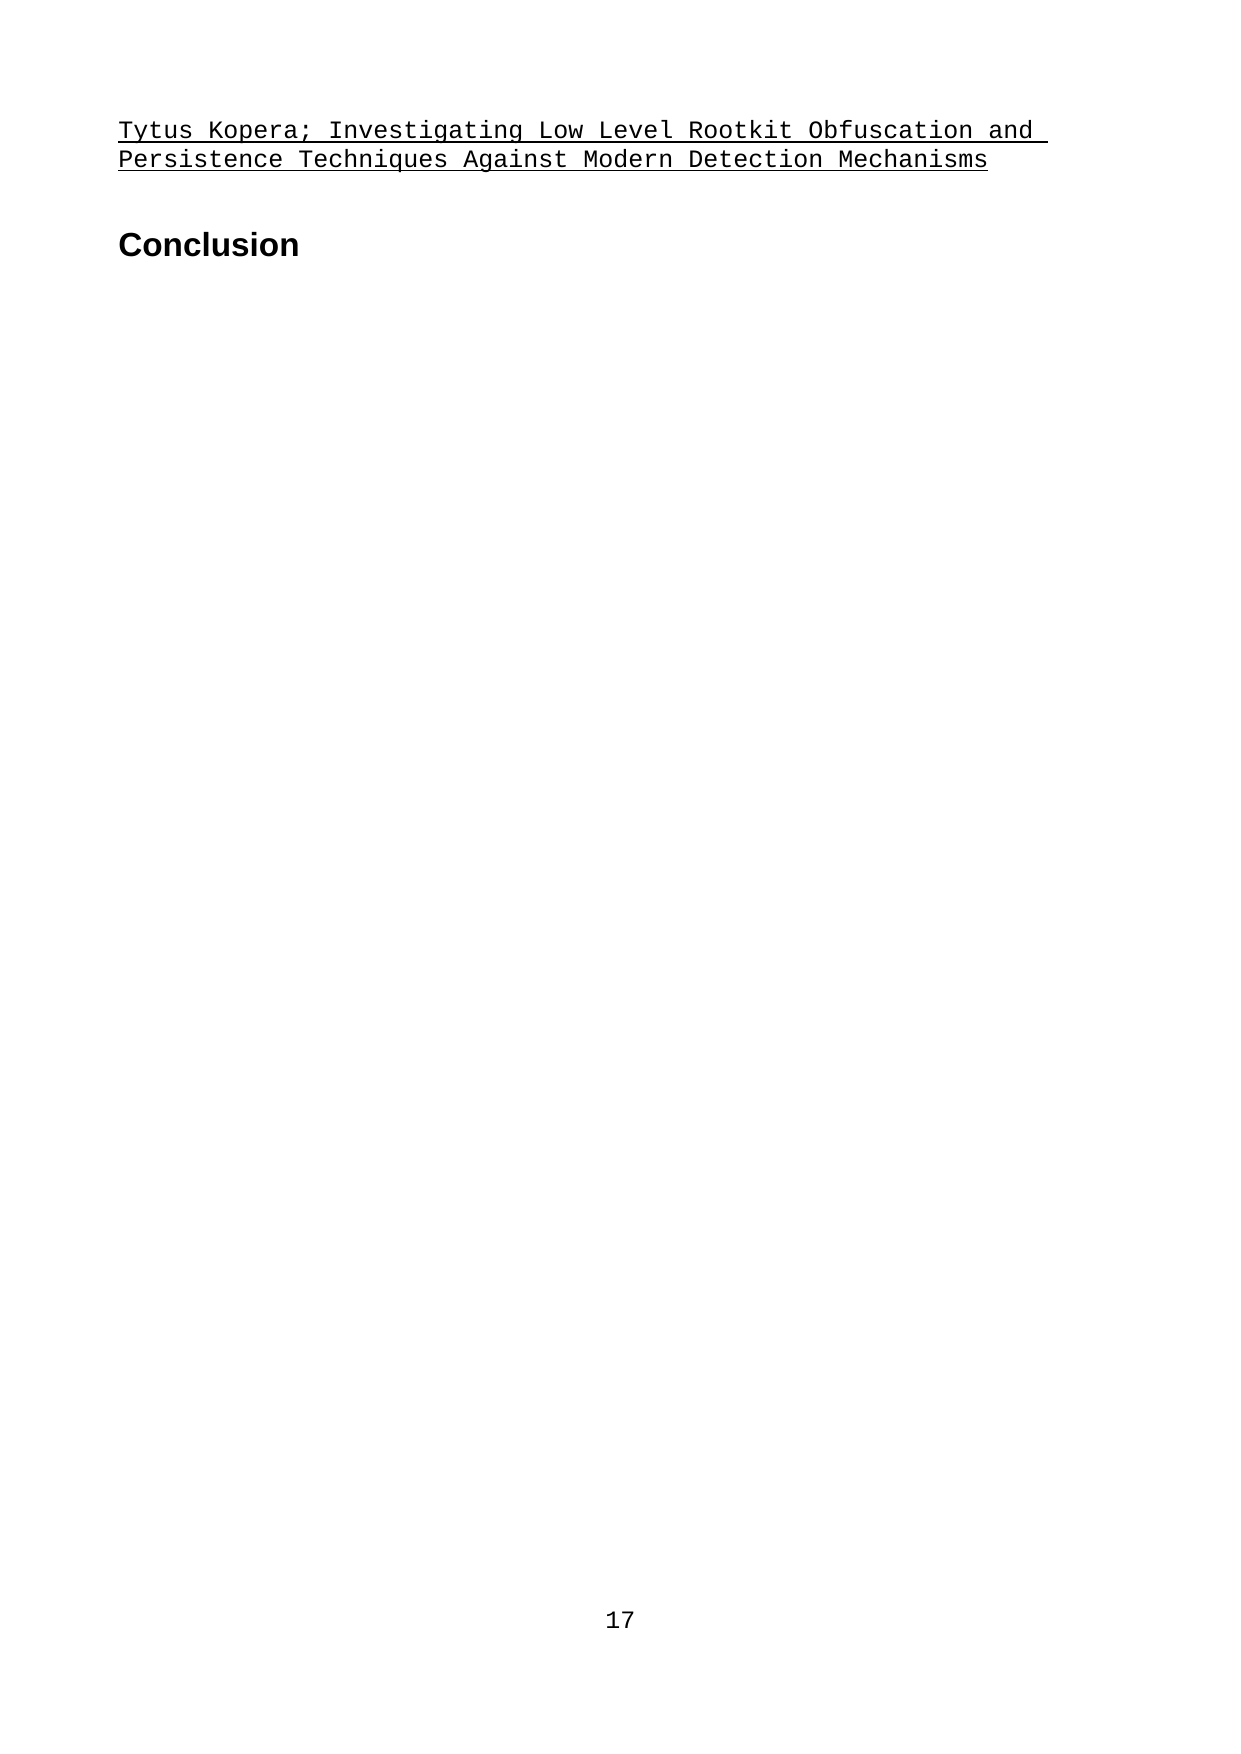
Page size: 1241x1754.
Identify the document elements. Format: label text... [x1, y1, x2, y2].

subtitle Conclusion [118, 225, 1122, 263]
